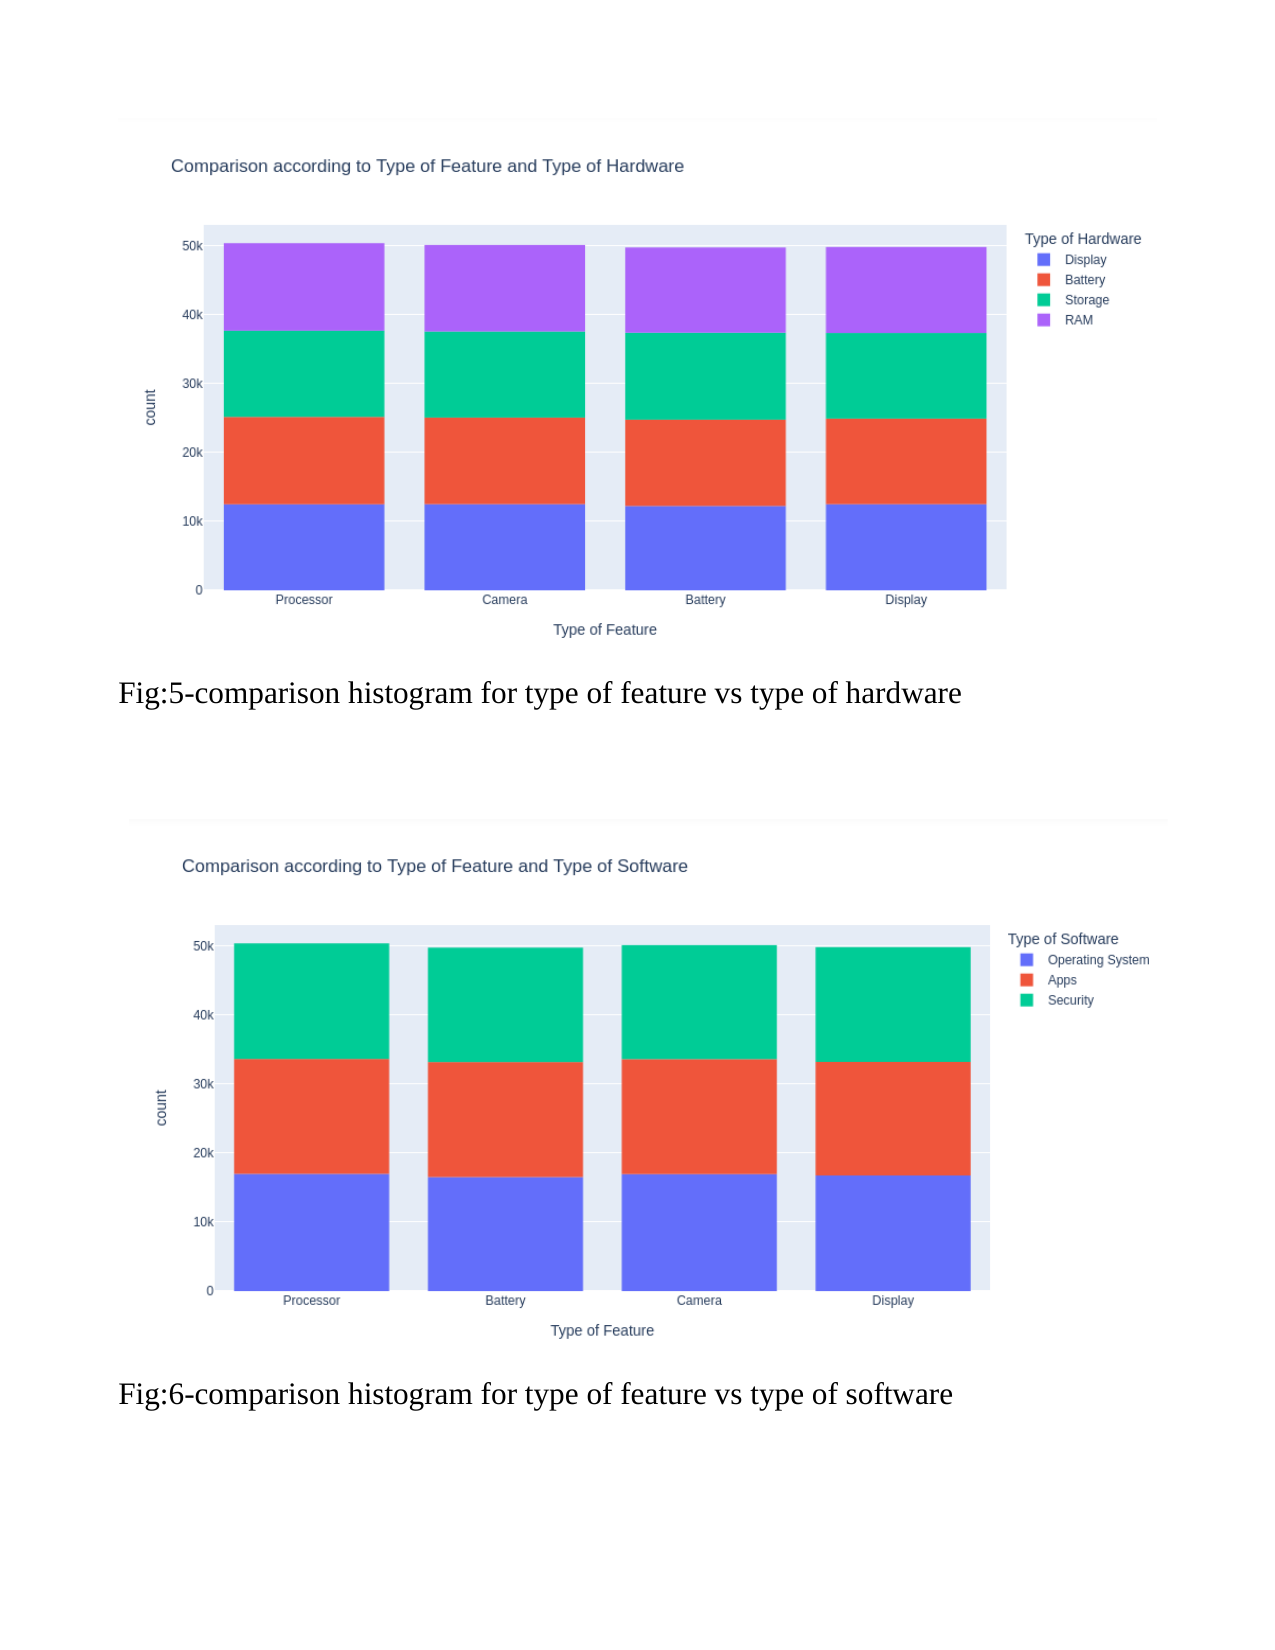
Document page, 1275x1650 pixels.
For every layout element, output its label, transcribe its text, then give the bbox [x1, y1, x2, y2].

text Fig:6-comparison histogram for type of feature vs type of software [118, 818, 1157, 1411]
text Fig:5-comparison histogram for type of feature vs type of hardware [118, 674, 1157, 710]
picture [118, 118, 1157, 674]
picture [129, 819, 1168, 1376]
